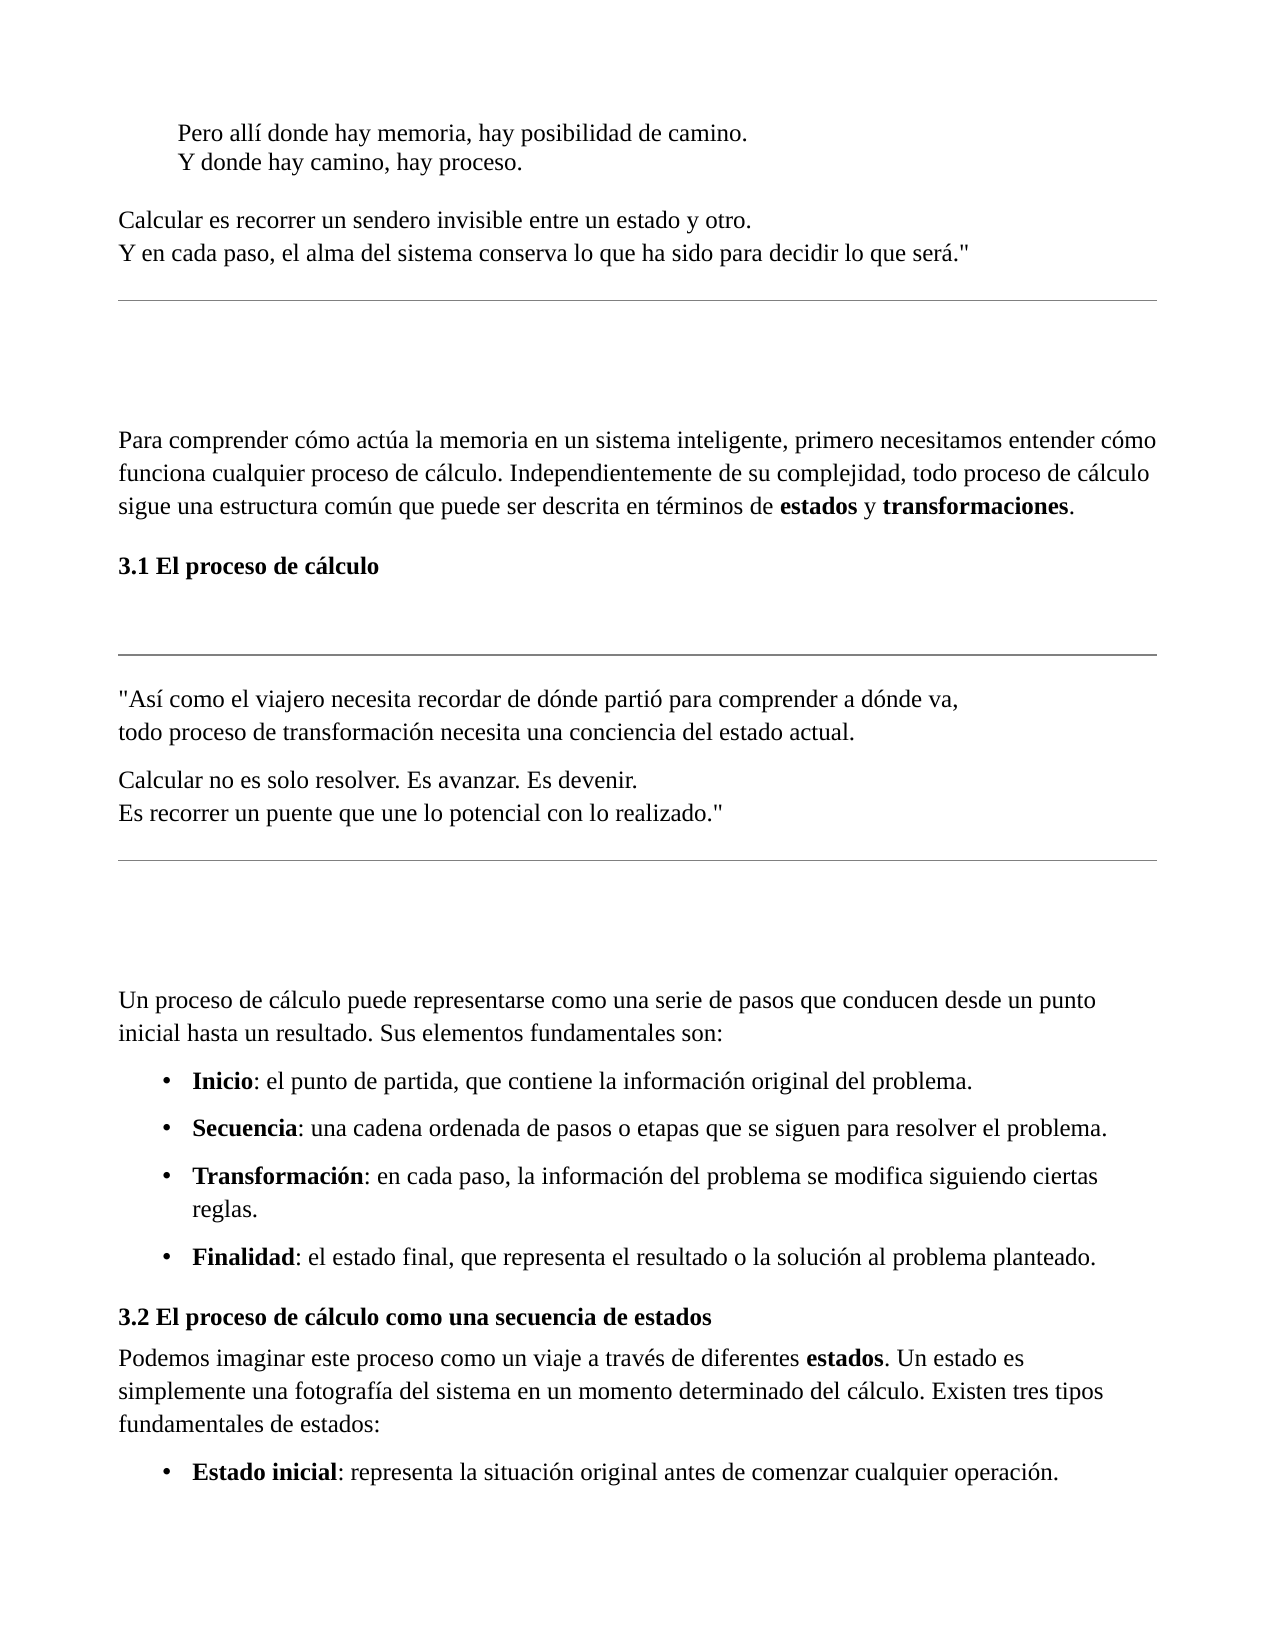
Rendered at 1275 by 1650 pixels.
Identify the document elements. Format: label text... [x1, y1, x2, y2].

subtitle 3.1 El proceso de cálculo [118, 551, 1157, 580]
list Inicio: el punto de partida, que contiene la información original del problema. [162, 1066, 1157, 1094]
text Calcular no es solo resolver. Es avanzar. Es devenir. Es recorrer un puente que une lo potencial con lo realizado." [118, 765, 1157, 827]
text Podemos imaginar este proceso como un viaje a través de diferentes estados. Un estado es simplemente una fotografía del sistema en un momento determinado del cálculo. Existen tres tipos fundamentales de estados: [118, 1343, 1157, 1438]
text Calcular es recorrer un sendero invisible entre un estado y otro. Y en cada paso, el alma del sistema conserva lo que ha sido para decidir lo que será." [118, 205, 1157, 267]
subtitle 3.2 El proceso de cálculo como una secuencia de estados [118, 1302, 1157, 1331]
list Estado inicial: representa la situación original antes de comenzar cualquier operación. [162, 1457, 1157, 1485]
list Secuencia: una cadena ordenada de pasos o etapas que se siguen para resolver el problema. [162, 1113, 1157, 1142]
text Pero allí donde hay memoria, hay posibilidad de camino. Y donde hay camino, hay proceso. [177, 118, 1098, 176]
text Un proceso de cálculo puede representarse como una serie de pasos que conducen desde un punto inicial hasta un resultado. Sus elementos fundamentales son: [118, 985, 1157, 1047]
list Transformación: en cada paso, la información del problema se modifica siguiendo ciertas reglas. [162, 1161, 1157, 1223]
list Finalidad: el estado final, que representa el resultado o la solución al problema planteado. [162, 1242, 1157, 1270]
text "Así como el viajero necesita recordar de dónde partió para comprender a dónde va, todo proceso de transformación necesita una conciencia del estado actual. [118, 684, 1157, 746]
text Para comprender cómo actúa la memoria en un sistema inteligente, primero necesitamos entender cómo funciona cualquier proceso de cálculo. Independientemente de su complejidad, todo proceso de cálculo sigue una estructura común que puede ser descrita en términos de estados y transformaciones. [118, 425, 1157, 520]
